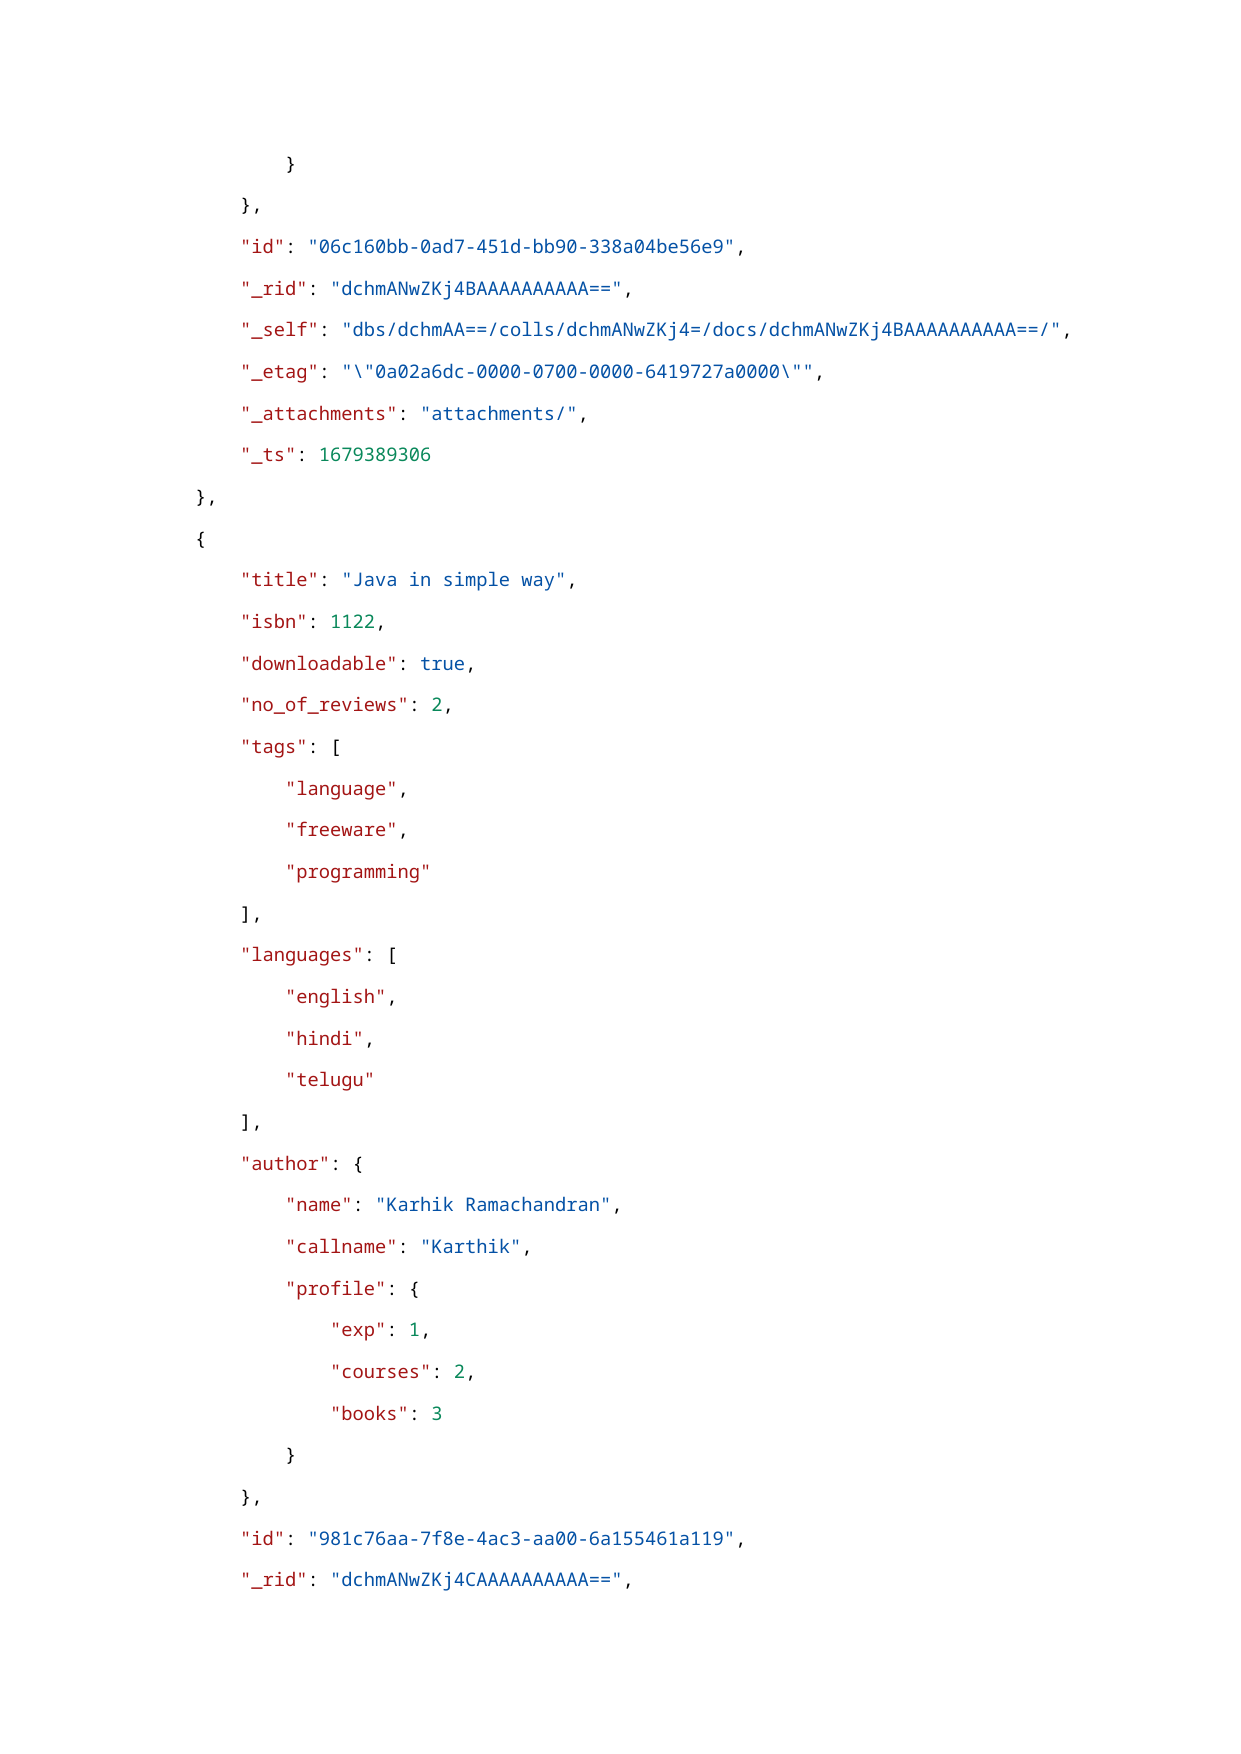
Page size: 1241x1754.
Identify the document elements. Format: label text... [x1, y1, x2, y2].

text ], [150, 900, 1090, 925]
text "_ts": 1679389306 [150, 442, 1090, 467]
text ], [150, 1108, 1090, 1133]
text "_etag": "\"0a02a6dc-0000-0700-0000-6419727a0000\"", [150, 358, 1090, 383]
text "language", [150, 775, 1090, 800]
text "books": 3 [150, 1400, 1090, 1425]
text }, [150, 483, 1090, 508]
text }, [150, 192, 1090, 217]
text "id": "981c76aa-7f8e-4ac3-aa00-6a155461a119", [150, 1525, 1090, 1550]
text "telugu" [150, 1067, 1090, 1092]
text "profile": { [150, 1275, 1090, 1300]
text "id": "06c160bb-0ad7-451d-bb90-338a04be56e9", [150, 233, 1090, 258]
text "_rid": "dchmANwZKj4CAAAAAAAAAA==", [150, 1567, 1090, 1592]
text "downloadable": true, [150, 650, 1090, 675]
text "name": "Karhik Ramachandran", [150, 1192, 1090, 1217]
text "hindi", [150, 1025, 1090, 1050]
text "programming" [150, 858, 1090, 883]
text } [150, 150, 1090, 175]
text "freeware", [150, 817, 1090, 842]
text "_attachments": "attachments/", [150, 400, 1090, 425]
text "isbn": 1122, [150, 608, 1090, 633]
text "languages": [ [150, 942, 1090, 967]
text "_rid": "dchmANwZKj4BAAAAAAAAAA==", [150, 275, 1090, 300]
text "author": { [150, 1150, 1090, 1175]
text }, [150, 1483, 1090, 1508]
text { [150, 525, 1090, 550]
text "_self": "dbs/dchmAA==/colls/dchmANwZKj4=/docs/dchmANwZKj4BAAAAAAAAAA==/", [150, 317, 1090, 342]
text "callname": "Karthik", [150, 1233, 1090, 1258]
text "tags": [ [150, 733, 1090, 758]
text } [150, 1442, 1090, 1467]
text "english", [150, 983, 1090, 1008]
text "exp": 1, [150, 1317, 1090, 1342]
text "no_of_reviews": 2, [150, 692, 1090, 717]
text "courses": 2, [150, 1358, 1090, 1383]
text "title": "Java in simple way", [150, 567, 1090, 592]
